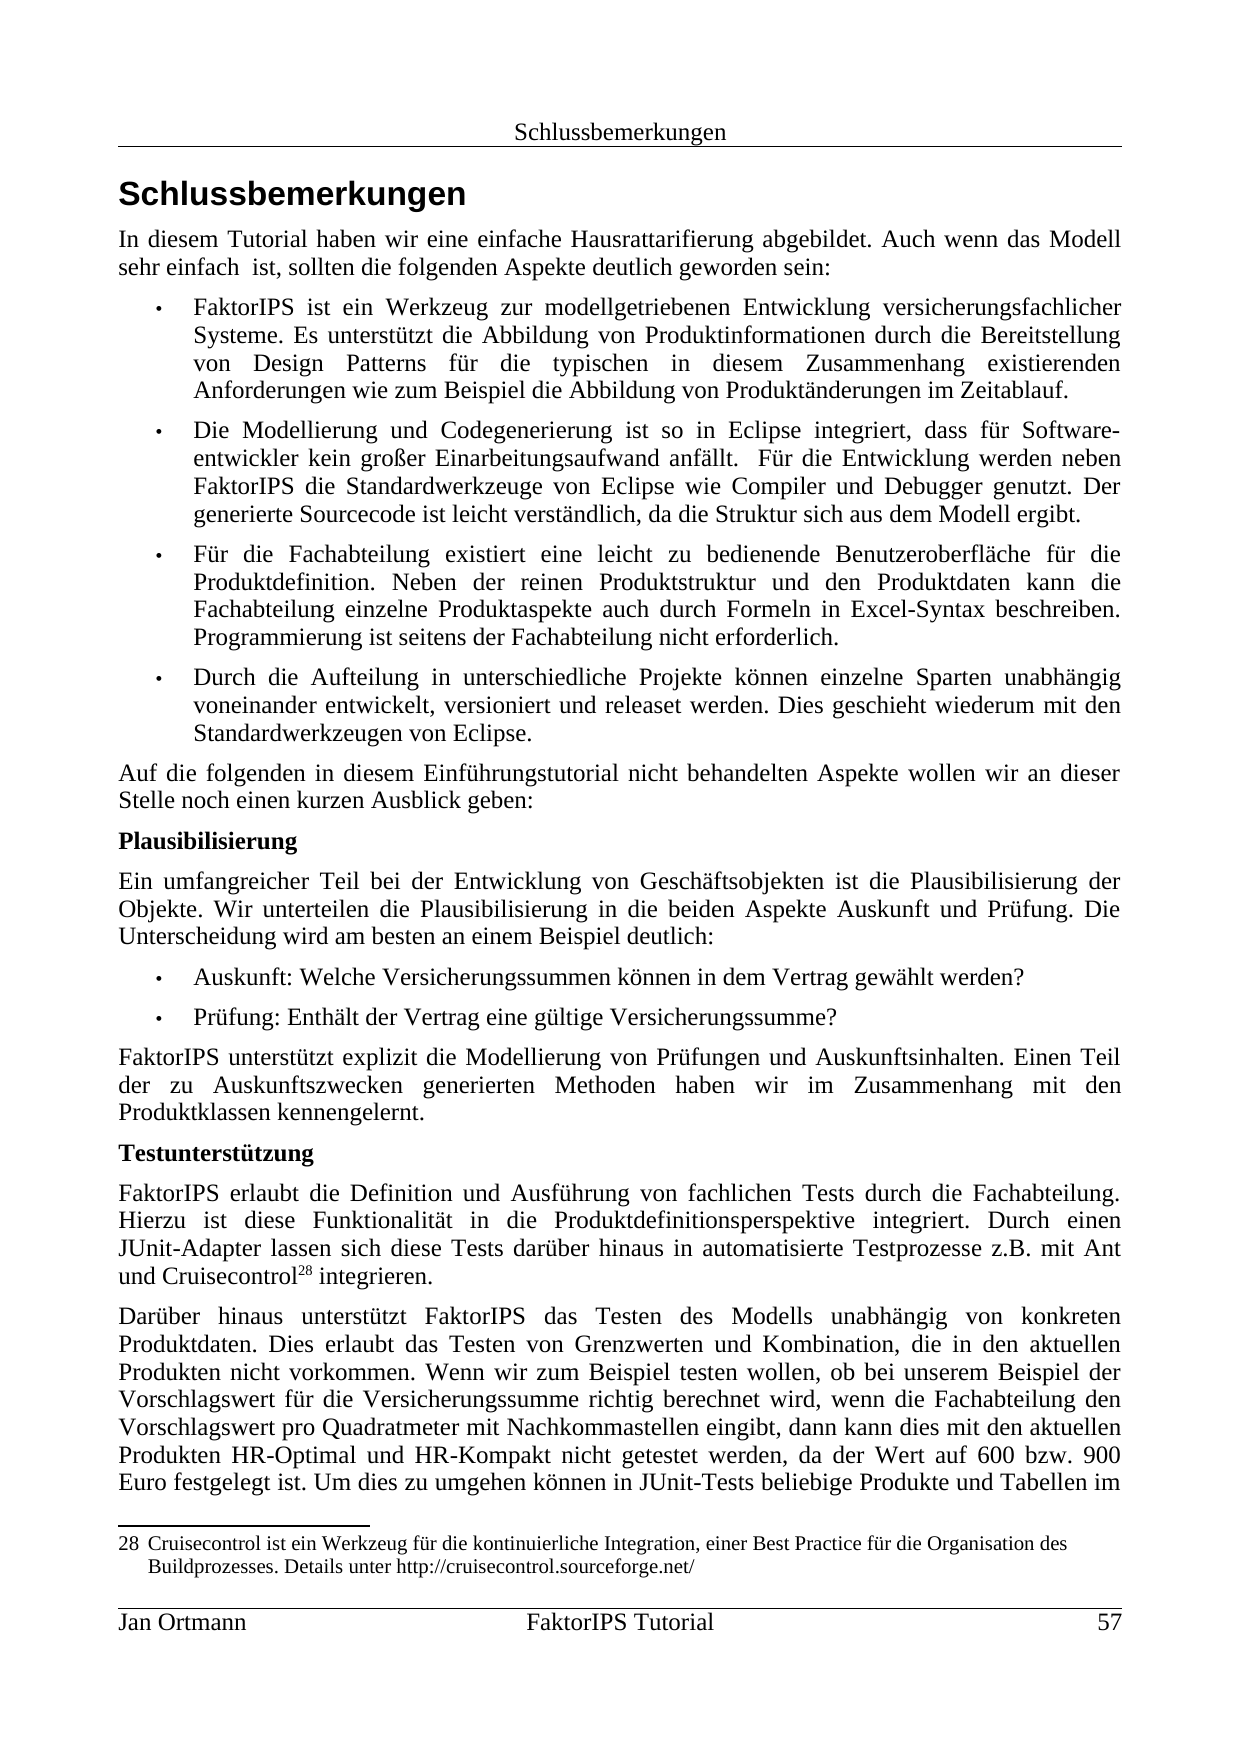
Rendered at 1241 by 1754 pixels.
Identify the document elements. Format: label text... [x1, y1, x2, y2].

list Auskunft: Welche Versicherungssummen können in dem Vertrag gewählt werden? [156, 963, 1122, 990]
text Cruisecontrol ist ein Werkzeug für die kontinuierliche Integration, einer Best Practice für die Organisation des Buildprozesses. Details unter http://cruisecontrol.sourceforge.net/ [118, 1532, 1122, 1578]
text Darüber hinaus unterstützt FaktorIPS das Testen des Modells unabhängig von konkreten Produktdaten. Dies erlaubt das Testen von Grenzwerten und Kombination, die in den aktuellen Produkten nicht vorkommen. Wenn wir zum Beispiel testen wollen, ob bei unserem Beispiel der Vorschlagswert für die Versicherungssumme richtig berechnet wird, wenn die Fachabteilung den Vorschlagswert pro Quadratmeter mit Nachkommastellen eingibt, dann kann dies mit den aktuellen Produkten HR‑Optimal und HR‑Kompakt nicht getestet werden, da der Wert auf 600 bzw. 900 Euro festgelegt ist. Um dies zu umgehen können in JUnit-Tests beliebige Produkte und Tabellen im [118, 1302, 1122, 1496]
subtitle Schlussbemerkungen [118, 175, 1122, 213]
text Auf die folgenden in diesem Einführungstutorial nicht behandelten Aspekte wollen wir an dieser Stelle noch einen kurzen Ausblick geben: [118, 759, 1122, 814]
list FaktorIPS ist ein Werkzeug zur modellgetriebenen Entwicklung versicherungsfachlicher Systeme. Es unterstützt die Abbildung von Produktinformationen durch die Bereitstellung von Design Patterns für die typischen in diesem Zusammenhang existierenden Anforderungen wie zum Beispiel die Abbildung von Produktänderungen im Zeitablauf. [156, 293, 1122, 404]
list Die Modellierung und Codegenerierung ist so in Eclipse integriert, dass für Software-entwickler kein großer Einarbeitungsaufwand anfällt. Für die Entwicklung werden neben FaktorIPS die Standardwerkzeuge von Eclipse wie Compiler und Debugger genutzt. Der generierte Sourcecode ist leicht verständlich, da die Struktur sich aus dem Modell ergibt. [156, 417, 1122, 527]
list Durch die Aufteilung in unterschiedliche Projekte können einzelne Sparten unabhängig voneinander entwickelt, versioniert und releaset werden. Dies geschieht wiederum mit den Standardwerkzeugen von Eclipse. [156, 663, 1122, 746]
text FaktorIPS unterstützt explizit die Modellierung von Prüfungen und Auskunftsinhalten. Einen Teil der zu Auskunftszwecken generierten Methoden haben wir im Zusammenhang mit den Produktklassen kennengelernt. [118, 1043, 1122, 1126]
text Plausibilisierung [118, 827, 1122, 854]
text FaktorIPS erlaubt die Definition und Ausführung von fachlichen Tests durch die Fachabteilung. Hierzu ist diese Funktionalität in die Produktdefinitionsperspektive integriert. Durch einen JUnit‑Adapter lassen sich diese Tests darüber hinaus in automatisierte Testprozesse z.B. mit Ant und Cruisecontrol integrieren. [118, 1179, 1122, 1290]
text In diesem Tutorial haben wir eine einfache Hausrattarifierung abgebildet. Auch wenn das Modell sehr einfach ist, sollten die folgenden Aspekte deutlich geworden sein: [118, 225, 1122, 281]
list Prüfung: Enthält der Vertrag eine gültige Versicherungssumme? [156, 1003, 1122, 1031]
text Ein umfangreicher Teil bei der Entwicklung von Geschäftsobjekten ist die Plausibilisierung der Objekte. Wir unterteilen die Plausibilisierung in die beiden Aspekte Auskunft und Prüfung. Die Unterscheidung wird am besten an einem Beispiel deutlich: [118, 867, 1122, 950]
text Testunterstützung [118, 1139, 1122, 1166]
list Für die Fachabteilung existiert eine leicht zu bedienende Benutzeroberfläche für die Produktdefinition. Neben der reinen Produktstruktur und den Produktdaten kann die Fachabteilung einzelne Produktaspekte auch durch Formeln in Excel-Syntax beschreiben. Programmierung ist seitens der Fachabteilung nicht erforderlich. [156, 540, 1122, 651]
